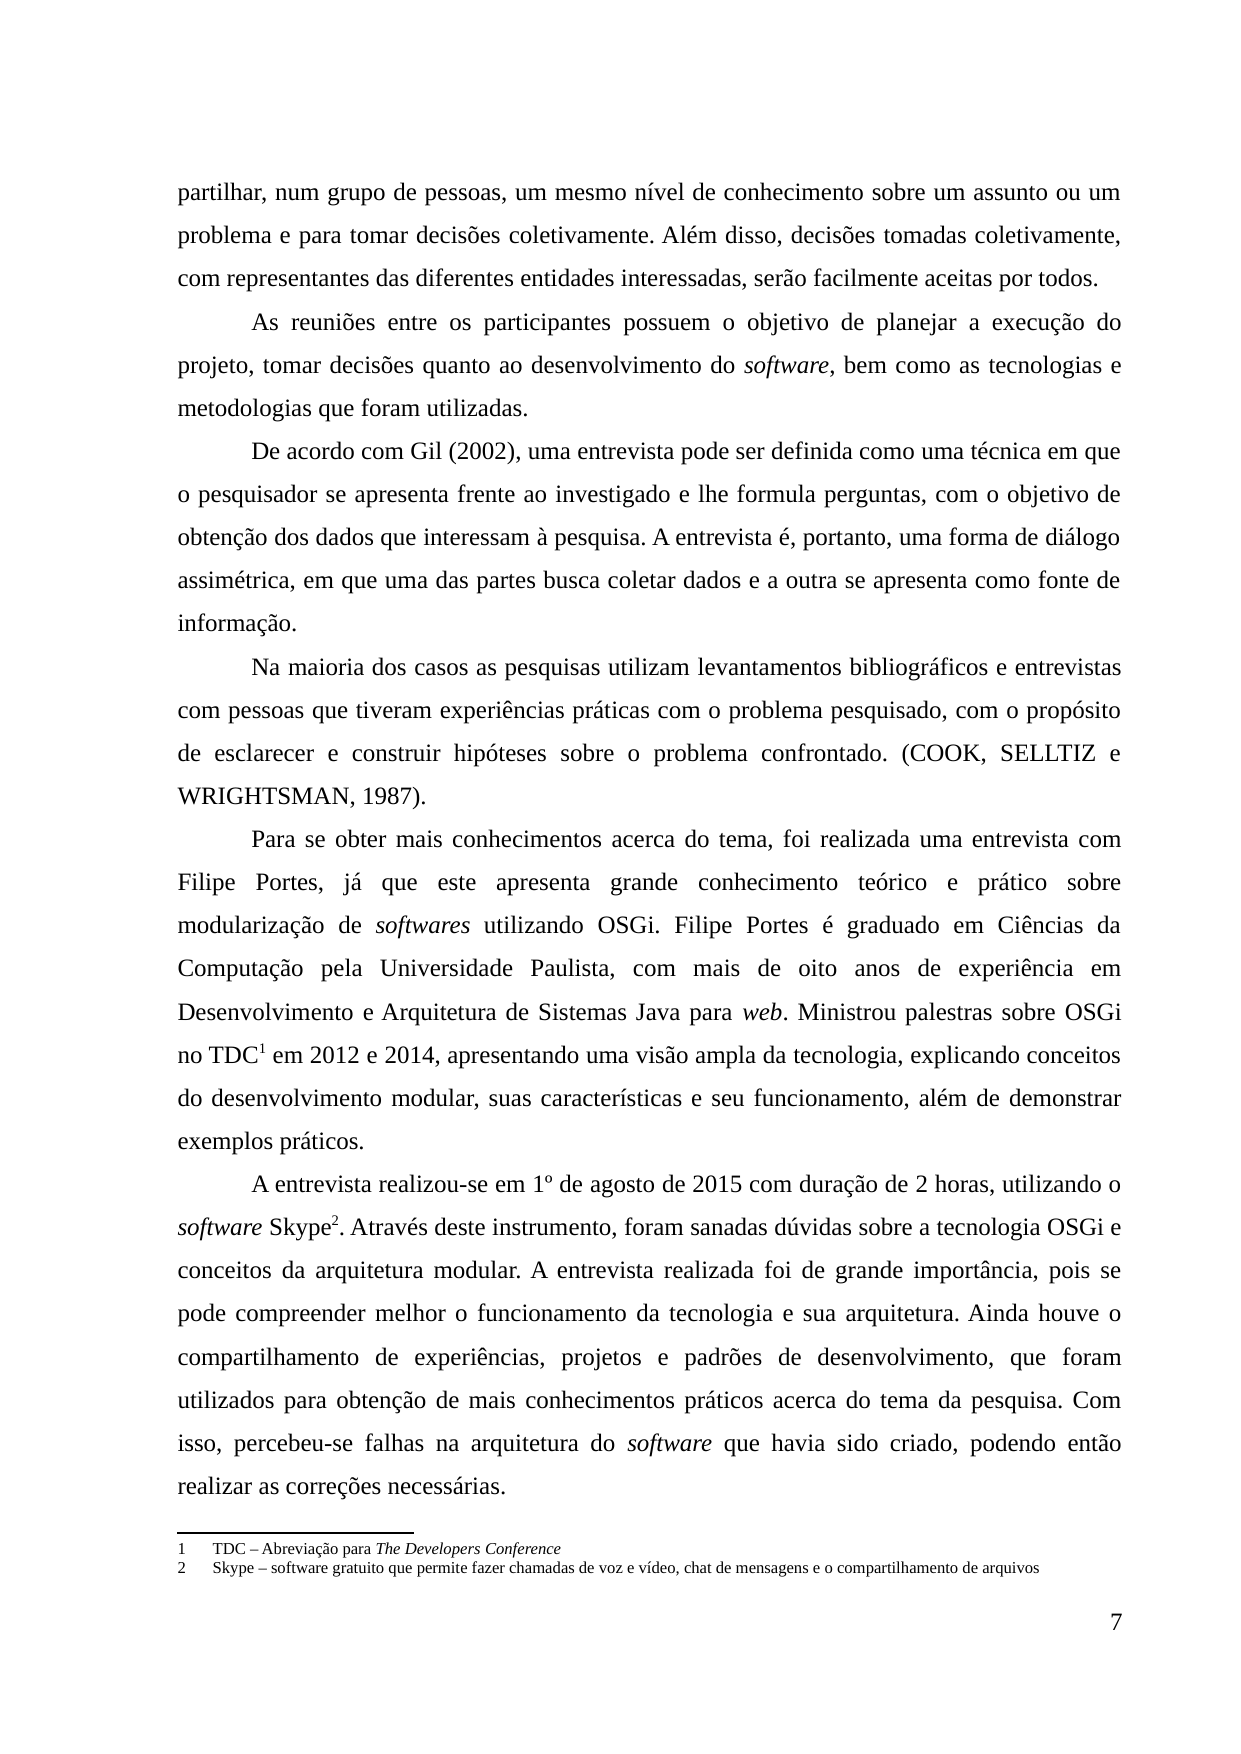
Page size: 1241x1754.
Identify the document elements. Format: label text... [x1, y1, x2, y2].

text Para se obter mais conhecimentos acerca do tema, foi realizada uma entrevista com Filipe Portes, já que este apresenta grande conhecimento teórico e prático sobre modularização de softwares utilizando OSGi. Filipe Portes é graduado em Ciências da Computação pela Universidade Paulista, com mais de oito anos de experiência em Desenvolvimento e Arquitetura de Sistemas Java para web. Ministrou palestras sobre OSGi no TDC em 2012 e 2014, apresentando uma visão ampla da tecnologia, explicando conceitos do desenvolvimento modular, suas características e seu funcionamento, além de demonstrar exemplos práticos. [177, 824, 1122, 1155]
text As reuniões entre os participantes possuem o objetivo de planejar a execução do projeto, tomar decisões quanto ao desenvolvimento do software, bem como as tecnologias e metodologias que foram utilizadas. [177, 307, 1122, 422]
text Na maioria dos casos as pesquisas utilizam levantamentos bibliográficos e entrevistas com pessoas que tiveram experiências práticas com o problema pesquisado, com o propósito de esclarecer e construir hipóteses sobre o problema confrontado. (COOK, SELLTIZ e WRIGHTSMAN, 1987). [177, 652, 1122, 810]
text partilhar, num grupo de pessoas, um mesmo nível de conhecimento sobre um assunto ou um problema e para tomar decisões coletivamente. Além disso, decisões tomadas coletivamente, com representantes das diferentes entidades interessadas, serão facilmente aceitas por todos. [177, 177, 1122, 292]
text Skype – software gratuito que permite fazer chamadas de voz e vídeo, chat de mensagens e o compartilhamento de arquivos [177, 1558, 1122, 1577]
text TDC – Abreviação para The Developers Conference [177, 1539, 1122, 1558]
text De acordo com Gil (2002), uma entrevista pode ser definida como uma técnica em que o pesquisador se apresenta frente ao investigado e lhe formula perguntas, com o objetivo de obtenção dos dados que interessam à pesquisa. A entrevista é, portanto, uma forma de diálogo assimétrica, em que uma das partes busca coletar dados e a outra se apresenta como fonte de informação. [177, 436, 1122, 637]
text A entrevista realizou-se em 1º de agosto de 2015 com duração de 2 horas, utilizando o software Skype. Através deste instrumento, foram sanadas dúvidas sobre a tecnologia OSGi e conceitos da arquitetura modular. A entrevista realizada foi de grande importância, pois se pode compreender melhor o funcionamento da tecnologia e sua arquitetura. Ainda houve o compartilhamento de experiências, projetos e padrões de desenvolvimento, que foram utilizados para obtenção de mais conhecimentos práticos acerca do tema da pesquisa. Com isso, percebeu-se falhas na arquitetura do software que havia sido criado, podendo então realizar as correções necessárias. [177, 1169, 1122, 1500]
